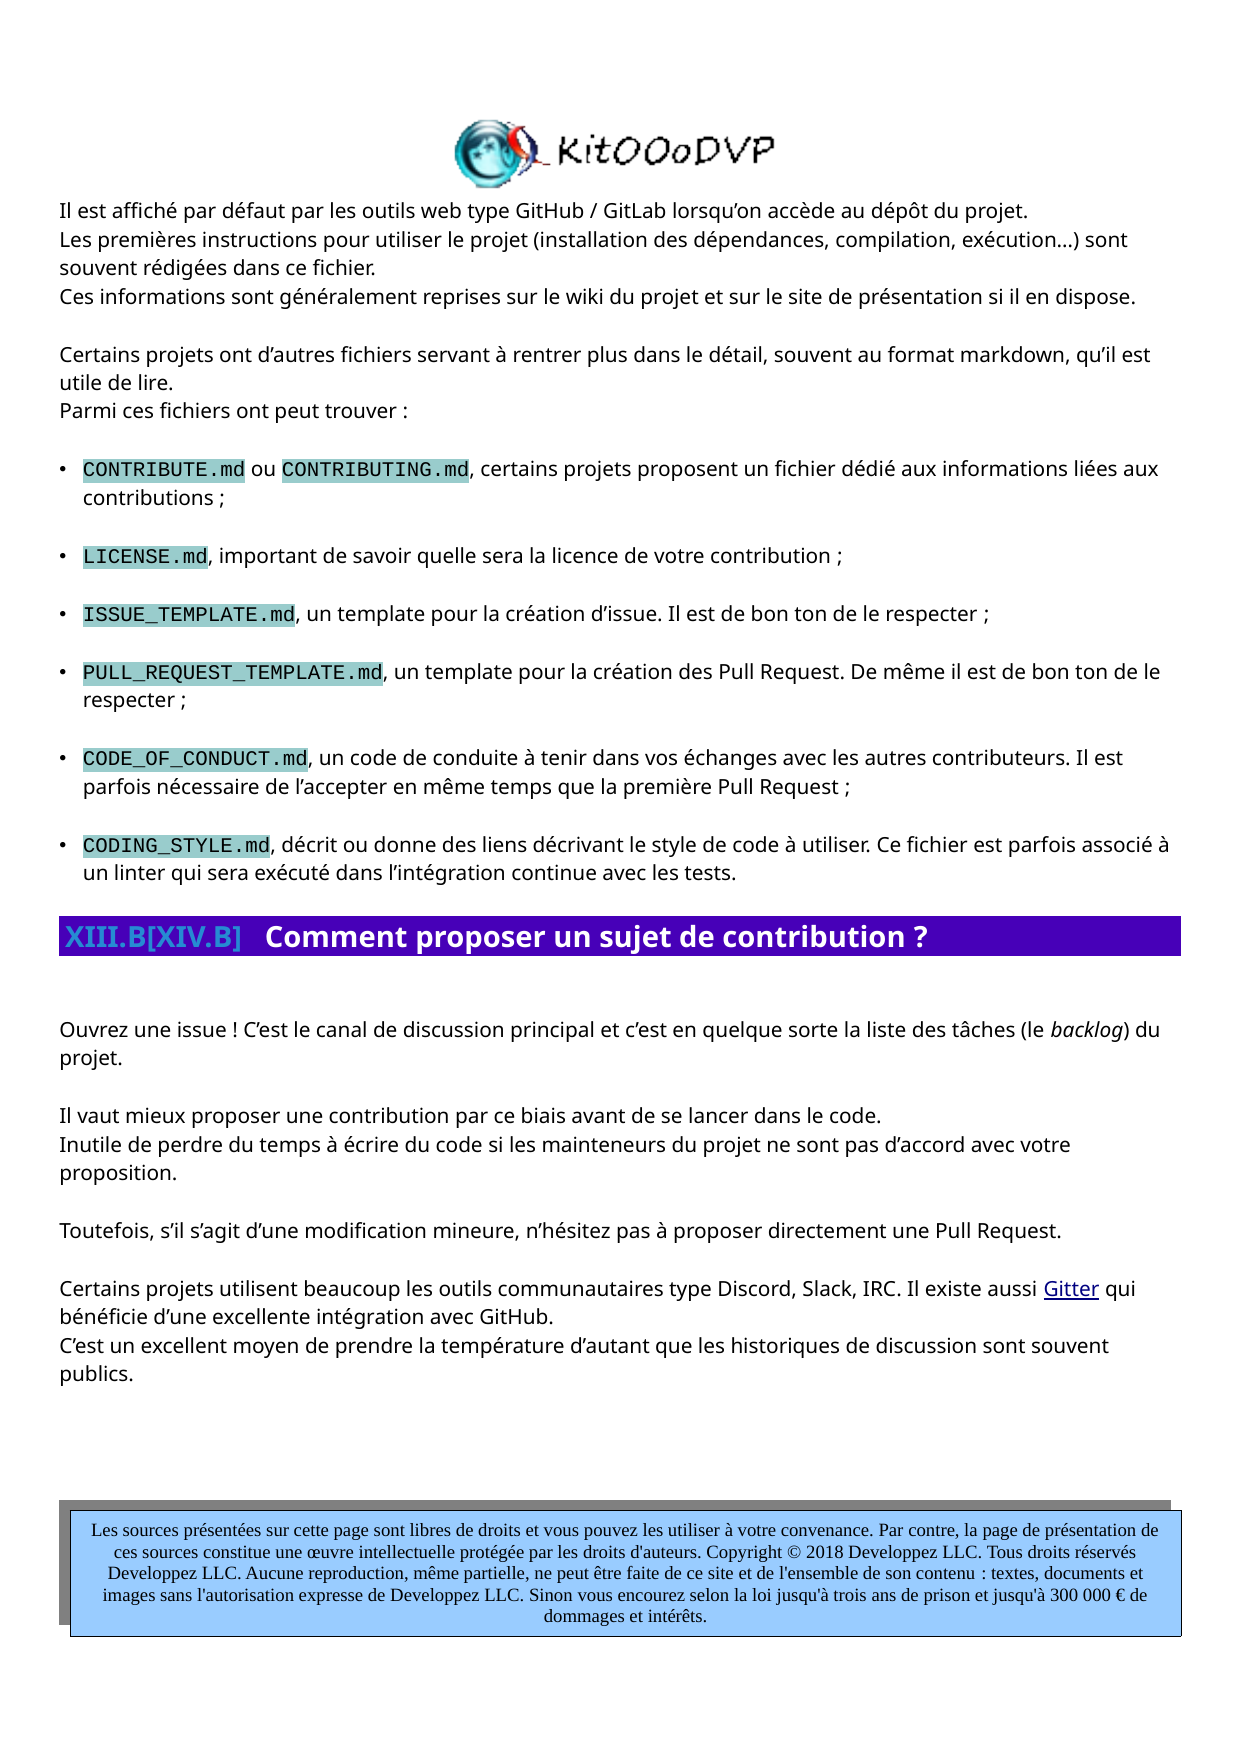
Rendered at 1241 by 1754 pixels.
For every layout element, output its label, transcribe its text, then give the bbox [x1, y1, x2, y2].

text Il est affiché par défaut par les outils web type GitHub / GitLab lorsqu’on accède au dépôt du projet. Les premières instructions pour utiliser le projet (installation des dépendances, compilation, exécution…) sont souvent rédigées dans ce fichier. Ces informations sont généralement reprises sur le wiki du projet et sur le site de présentation si il en dispose. [59, 196, 1181, 310]
subtitle Comment proposer un sujet de contribution ? [59, 916, 1181, 956]
text Il vaut mieux proposer une contribution par ce biais avant de se lancer dans le code. Inutile de perdre du temps à écrire du code si les mainteneurs du projet ne sont pas d’accord avec votre proposition. [59, 1101, 1181, 1187]
text Ouvrez une issue ! C’est le canal de discussion principal et c’est en quelque sorte la liste des tâches (le backlog) du projet. [59, 1015, 1181, 1072]
text Certains projets ont d’autres fichiers servant à rentrer plus dans le détail, souvent au format markdown, qu’il est utile de lire. Parmi ces fichiers ont peut trouver : [59, 340, 1181, 425]
text Certains projets utilisent beaucoup les outils communautaires type Discord, Slack, IRC. Il existe aussi Gitter qui bénéficie d’une excellente intégration avec GitHub. C’est un excellent moyen de prendre la température d’autant que les historiques de discussion sont souvent publics. [59, 1274, 1181, 1388]
list ISSUE_TEMPLATE.md, un template pour la création d’issue. Il est de bon ton de le respecter ; [59, 599, 1181, 627]
picture [453, 118, 781, 191]
list CODING_STYLE.md, décrit ou donne des liens décrivant le style de code à utiliser. Ce fichier est parfois associé à un linter qui sera exécuté dans l’intégration continue avec les tests. [59, 830, 1181, 887]
list CODE_OF_CONDUCT.md, un code de conduite à tenir dans vos échanges avec les autres contributeurs. Il est parfois nécessaire de l’accepter en même temps que la première Pull Request ; [59, 743, 1181, 800]
list LICENSE.md, important de savoir quelle sera la licence de votre contribution ; [59, 541, 1181, 569]
list CONTRIBUTE.md ou CONTRIBUTING.md, certains projets proposent un fichier dédié aux informations liées aux contributions ; [59, 454, 1181, 511]
text Toutefois, s’il s’agit d’une modification mineure, n’hésitez pas à proposer directement une Pull Request. [59, 1216, 1181, 1244]
list PULL_REQUEST_TEMPLATE.md, un template pour la création des Pull Request. De même il est de bon ton de le respecter ; [59, 657, 1181, 714]
